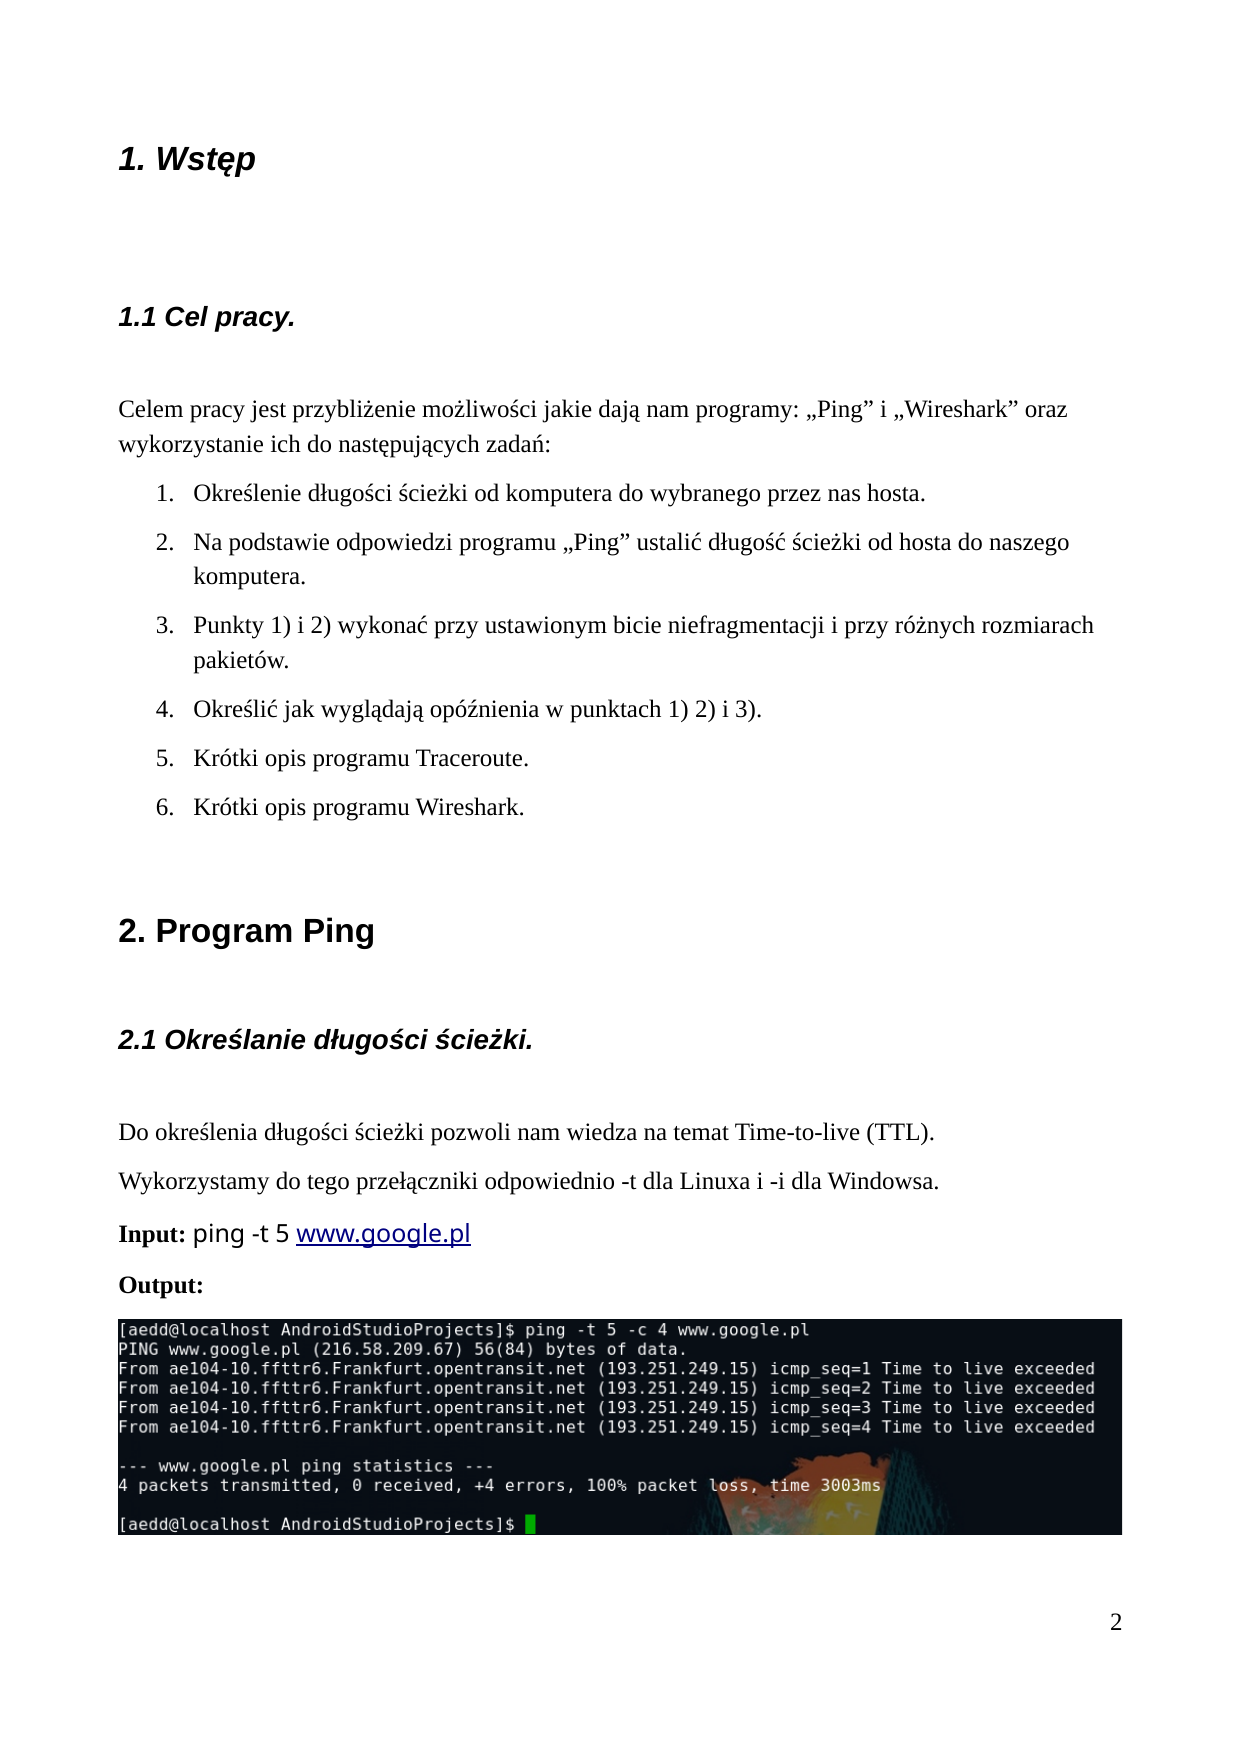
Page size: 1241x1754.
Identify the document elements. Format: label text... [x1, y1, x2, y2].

subtitle 2.1 Określanie długości ścieżki. [118, 1024, 1122, 1056]
picture [118, 1319, 1123, 1535]
text Do określenia długości ścieżki pozwoli nam wiedza na temat Time-to-live (TTL). [118, 1117, 1122, 1146]
text Input: ping -t 5 www.google.pl [118, 1215, 1122, 1249]
text Celem pracy jest przybliżenie możliwości jakie dają nam programy: „Ping” i „Wireshark” oraz wykorzystanie ich do następujących zadań: [118, 394, 1122, 457]
list Określić jak wyglądają opóźnienia w punktach 1) 2) i 3). [156, 694, 1122, 723]
subtitle 2. Program Ping [118, 911, 1122, 949]
text Output: [118, 1271, 1122, 1299]
list Krótki opis programu Wireshark. [156, 792, 1122, 821]
text Wykorzystamy do tego przełączniki odpowiednio -t dla Linuxa i -i dla Windowsa. [118, 1166, 1122, 1195]
list Na podstawie odpowiedzi programu „Ping” ustalić długość ścieżki od hosta do naszego komputera. [156, 527, 1122, 590]
list Określenie długości ścieżki od komputera do wybranego przez nas hosta. [156, 478, 1122, 506]
list Punkty 1) i 2) wykonać przy ustawionym bicie niefragmentacji i przy różnych rozmiarach pakietów. [156, 610, 1122, 673]
subtitle 1. Wstęp [118, 139, 1122, 178]
list Krótki opis programu Traceroute. [156, 743, 1122, 772]
subtitle 1.1 Cel pracy. [118, 301, 1122, 333]
